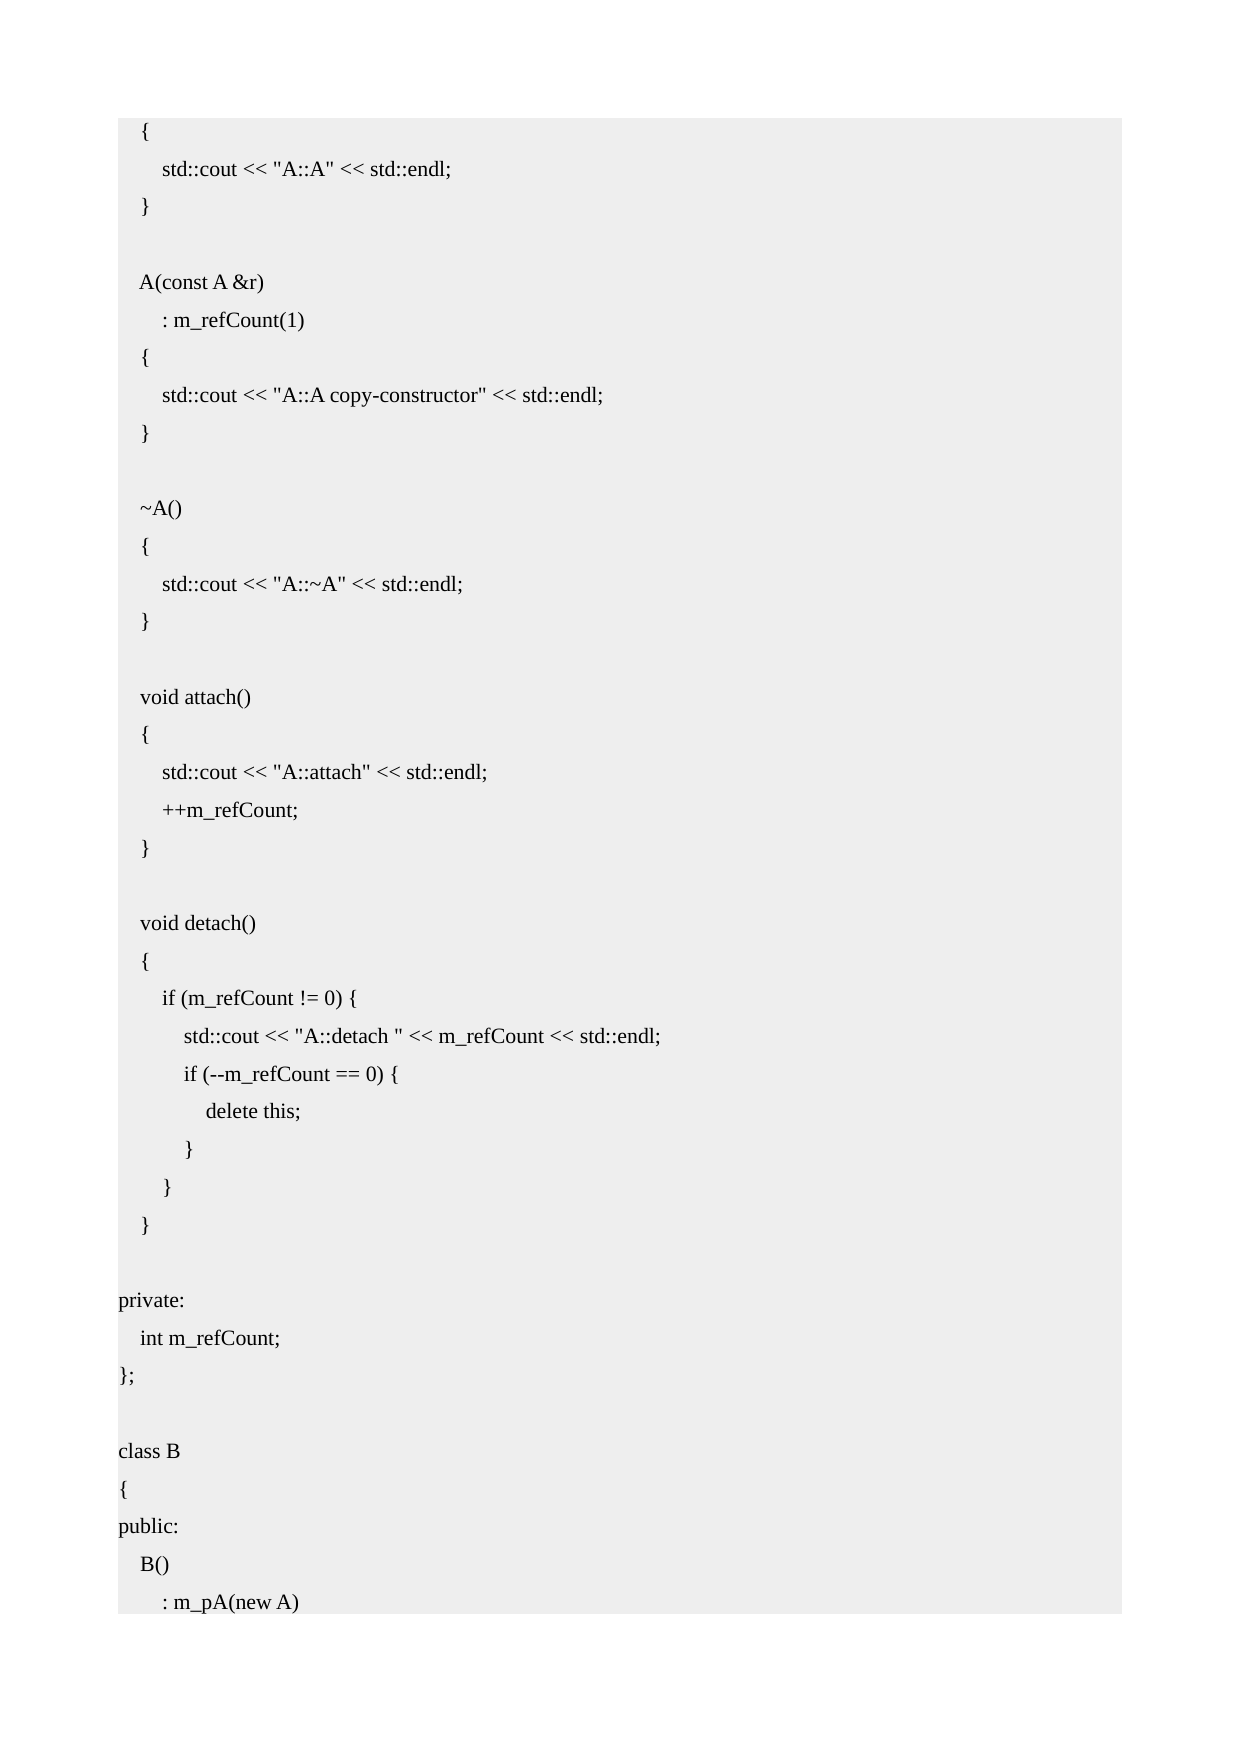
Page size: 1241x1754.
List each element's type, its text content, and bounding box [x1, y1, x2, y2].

text { [118, 1476, 1122, 1501]
text { [118, 344, 1122, 369]
text } [118, 1174, 1122, 1199]
text class B [118, 1438, 1122, 1463]
text : m_pA(new A) [118, 1589, 1122, 1614]
text : m_refCount(1) [118, 307, 1122, 332]
text void detach() [118, 910, 1122, 935]
text ~A() [118, 495, 1122, 520]
text void attach() [118, 684, 1122, 709]
text if (m_refCount != 0) { [118, 985, 1122, 1011]
text delete this; [118, 1098, 1122, 1124]
text } [118, 1212, 1122, 1237]
text { [118, 533, 1122, 558]
text private: [118, 1287, 1122, 1312]
text } [118, 1136, 1122, 1161]
text { [118, 118, 1122, 143]
text } [118, 834, 1122, 860]
text } [118, 608, 1122, 633]
text std::cout << "A::A copy-constructor" << std::endl; [118, 382, 1122, 407]
text if (--m_refCount == 0) { [118, 1061, 1122, 1086]
text std::cout << "A::detach " << m_refCount << std::endl; [118, 1023, 1122, 1048]
text A(const A &r) [118, 269, 1122, 294]
text { [118, 721, 1122, 747]
text std::cout << "A::~A" << std::endl; [118, 571, 1122, 596]
text int m_refCount; [118, 1325, 1122, 1350]
text std::cout << "A::attach" << std::endl; [118, 759, 1122, 784]
text } [118, 420, 1122, 445]
text { [118, 948, 1122, 973]
text std::cout << "A::A" << std::endl; [118, 156, 1122, 181]
text }; [118, 1362, 1122, 1388]
text public: [118, 1513, 1122, 1538]
text ++m_refCount; [118, 797, 1122, 822]
text B() [118, 1551, 1122, 1576]
text } [118, 193, 1122, 219]
